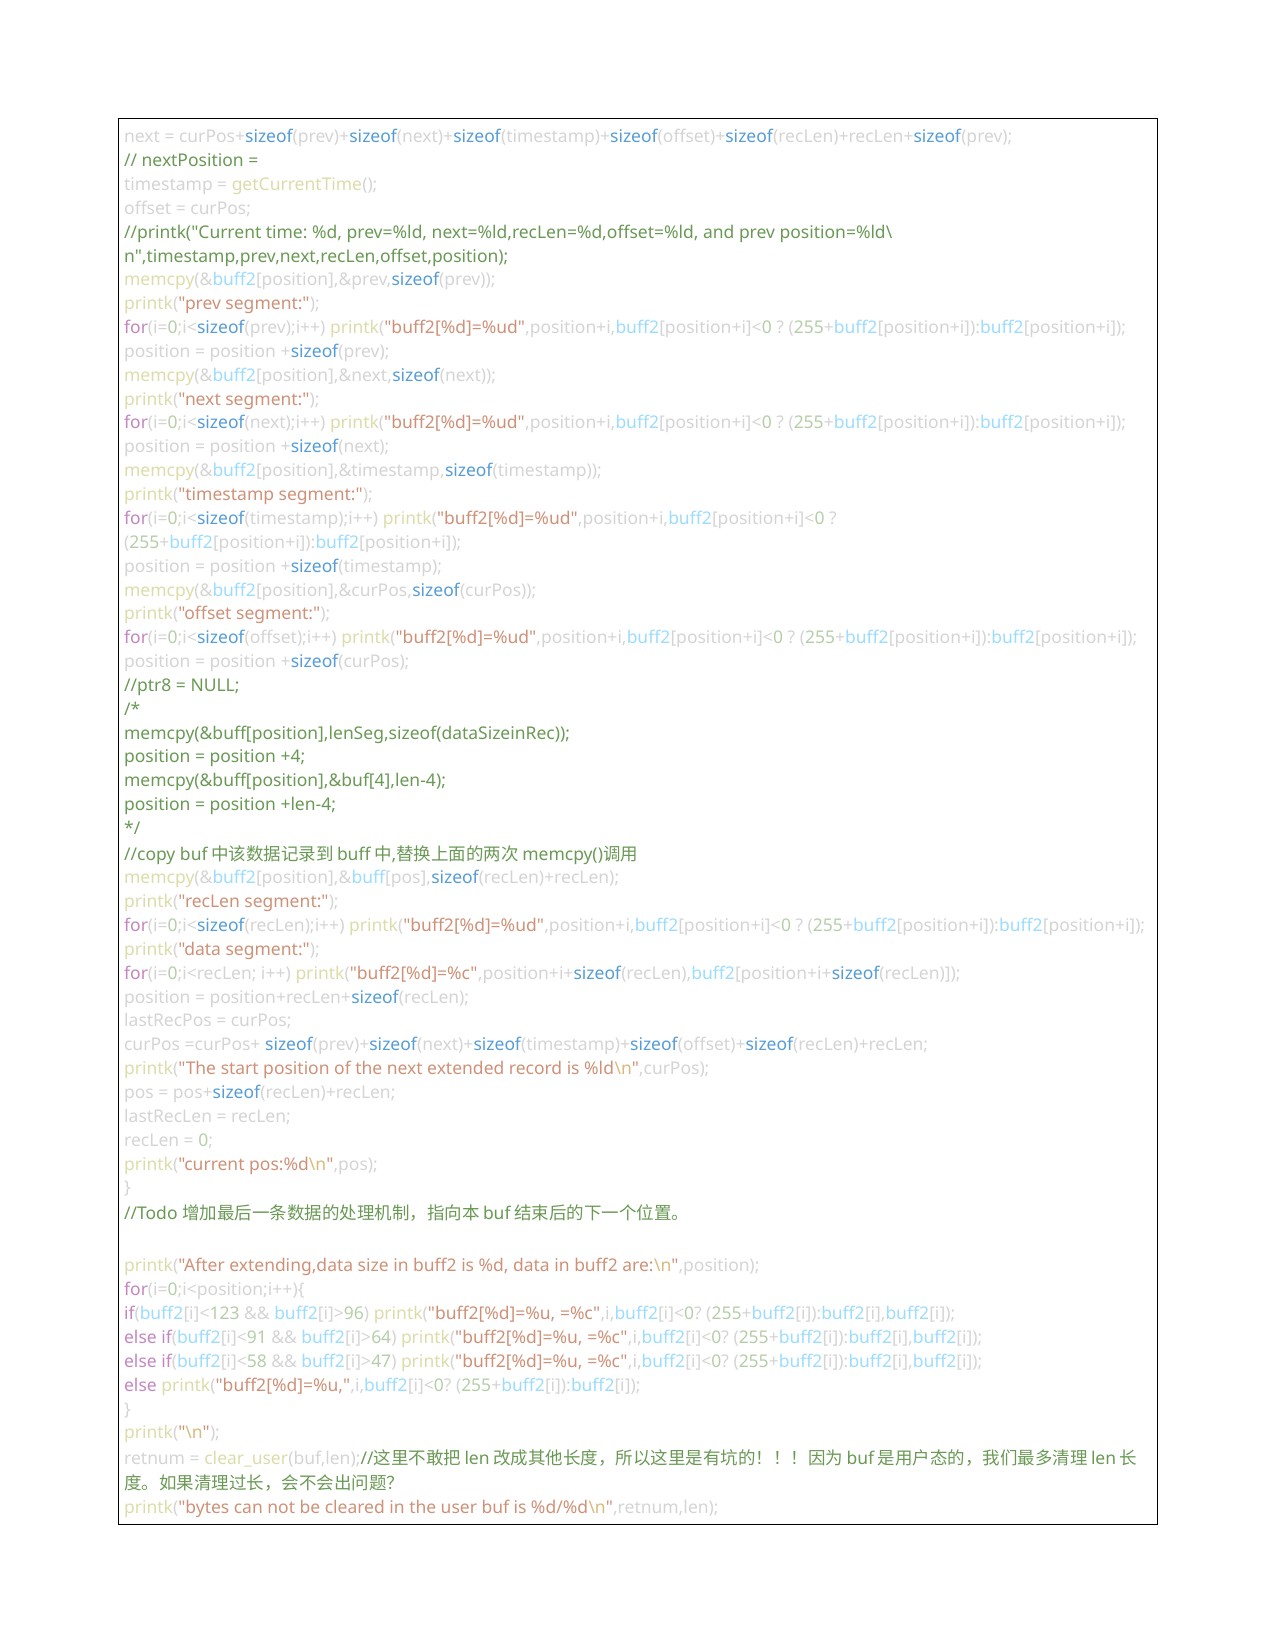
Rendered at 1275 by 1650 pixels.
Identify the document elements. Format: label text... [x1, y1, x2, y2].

table_header next = curPos+sizeof(prev)+sizeof(next)+sizeof(timestamp)+sizeof(offset)+sizeof(recLen)+recLen+sizeof(prev); // nextPosition = timestamp = getCurrentTime(); offset = curPos; //printk("Current time: %d, prev=%ld, next=%ld,recLen=%d,offset=%ld, and prev position=%ld\n",timestamp,prev,next,recLen,offset,position); memcpy(&buff2[position],&prev,sizeof(prev)); printk("prev segment:"); for(i=0;i<sizeof(prev);i++) printk("buff2[%d]=%ud",position+i,buff2[position+i]<0 ? (255+buff2[position+i]):buff2[position+i]); position = position +sizeof(prev); memcpy(&buff2[position],&next,sizeof(next)); printk("next segment:"); for(i=0;i<sizeof(next);i++) printk("buff2[%d]=%ud",position+i,buff2[position+i]<0 ? (255+buff2[position+i]):buff2[position+i]); position = position +sizeof(next); memcpy(&buff2[position],&timestamp,sizeof(timestamp)); printk("timestamp segment:"); for(i=0;i<sizeof(timestamp);i++) printk("buff2[%d]=%ud",position+i,buff2[position+i]<0 ? (255+buff2[position+i]):buff2[position+i]); position = position +sizeof(timestamp); memcpy(&buff2[position],&curPos,sizeof(curPos)); printk("offset segment:"); for(i=0;i<sizeof(offset);i++) printk("buff2[%d]=%ud",position+i,buff2[position+i]<0 ? (255+buff2[position+i]):buff2[position+i]); position = position +sizeof(curPos); //ptr8 = NULL; /* memcpy(&buff[position],lenSeg,sizeof(dataSizeinRec)); position = position +4; memcpy(&buff[position],&buf[4],len-4); position = position +len-4; */ //copy buf中该数据记录到buff中,替换上面的两次memcpy()调用 memcpy(&buff2[position],&buff[pos],sizeof(recLen)+recLen); printk("recLen segment:"); for(i=0;i<sizeof(recLen);i++) printk("buff2[%d]=%ud",position+i,buff2[position+i]<0 ? (255+buff2[position+i]):buff2[position+i]); printk("data segment:"); for(i=0;i<recLen; i++) printk("buff2[%d]=%c",position+i+sizeof(recLen),buff2[position+i+sizeof(recLen)]); position = position+recLen+sizeof(recLen); lastRecPos = curPos; curPos =curPos+ sizeof(prev)+sizeof(next)+sizeof(timestamp)+sizeof(offset)+sizeof(recLen)+recLen; printk("The start position of the next extended record is %ld\n",curPos); pos = pos+sizeof(recLen)+recLen; lastRecLen = recLen; recLen = 0; printk("current pos:%d\n",pos); } //Todo 增加最后一条数据的处理机制，指向本buf结束后的下一个位置。 printk("After extending,data size in buff2 is %d, data in buff2 are:\n",position); for(i=0;i<position;i++){ if(buff2[i]<123 && buff2[i]>96) printk("buff2[%d]=%u, =%c",i,buff2[i]<0? (255+buff2[i]):buff2[i],buff2[i]); else if(buff2[i]<91 && buff2[i]>64) printk("buff2[%d]=%u, =%c",i,buff2[i]<0? (255+buff2[i]):buff2[i],buff2[i]); else if(buff2[i]<58 && buff2[i]>47) printk("buff2[%d]=%u, =%c",i,buff2[i]<0? (255+buff2[i]):buff2[i],buff2[i]); else printk("buff2[%d]=%u,",i,buff2[i]<0? (255+buff2[i]):buff2[i]); } printk("\n"); retnum = clear_user(buf,len);//这里不敢把len改成其他长度，所以这里是有坑的！！！因为buf是用户态的，我们最多清理len长度。如果清理过长，会不会出问题？ printk("bytes can not be cleared in the user buf is %d/%d\n",retnum,len); [119, 119, 1157, 1524]
